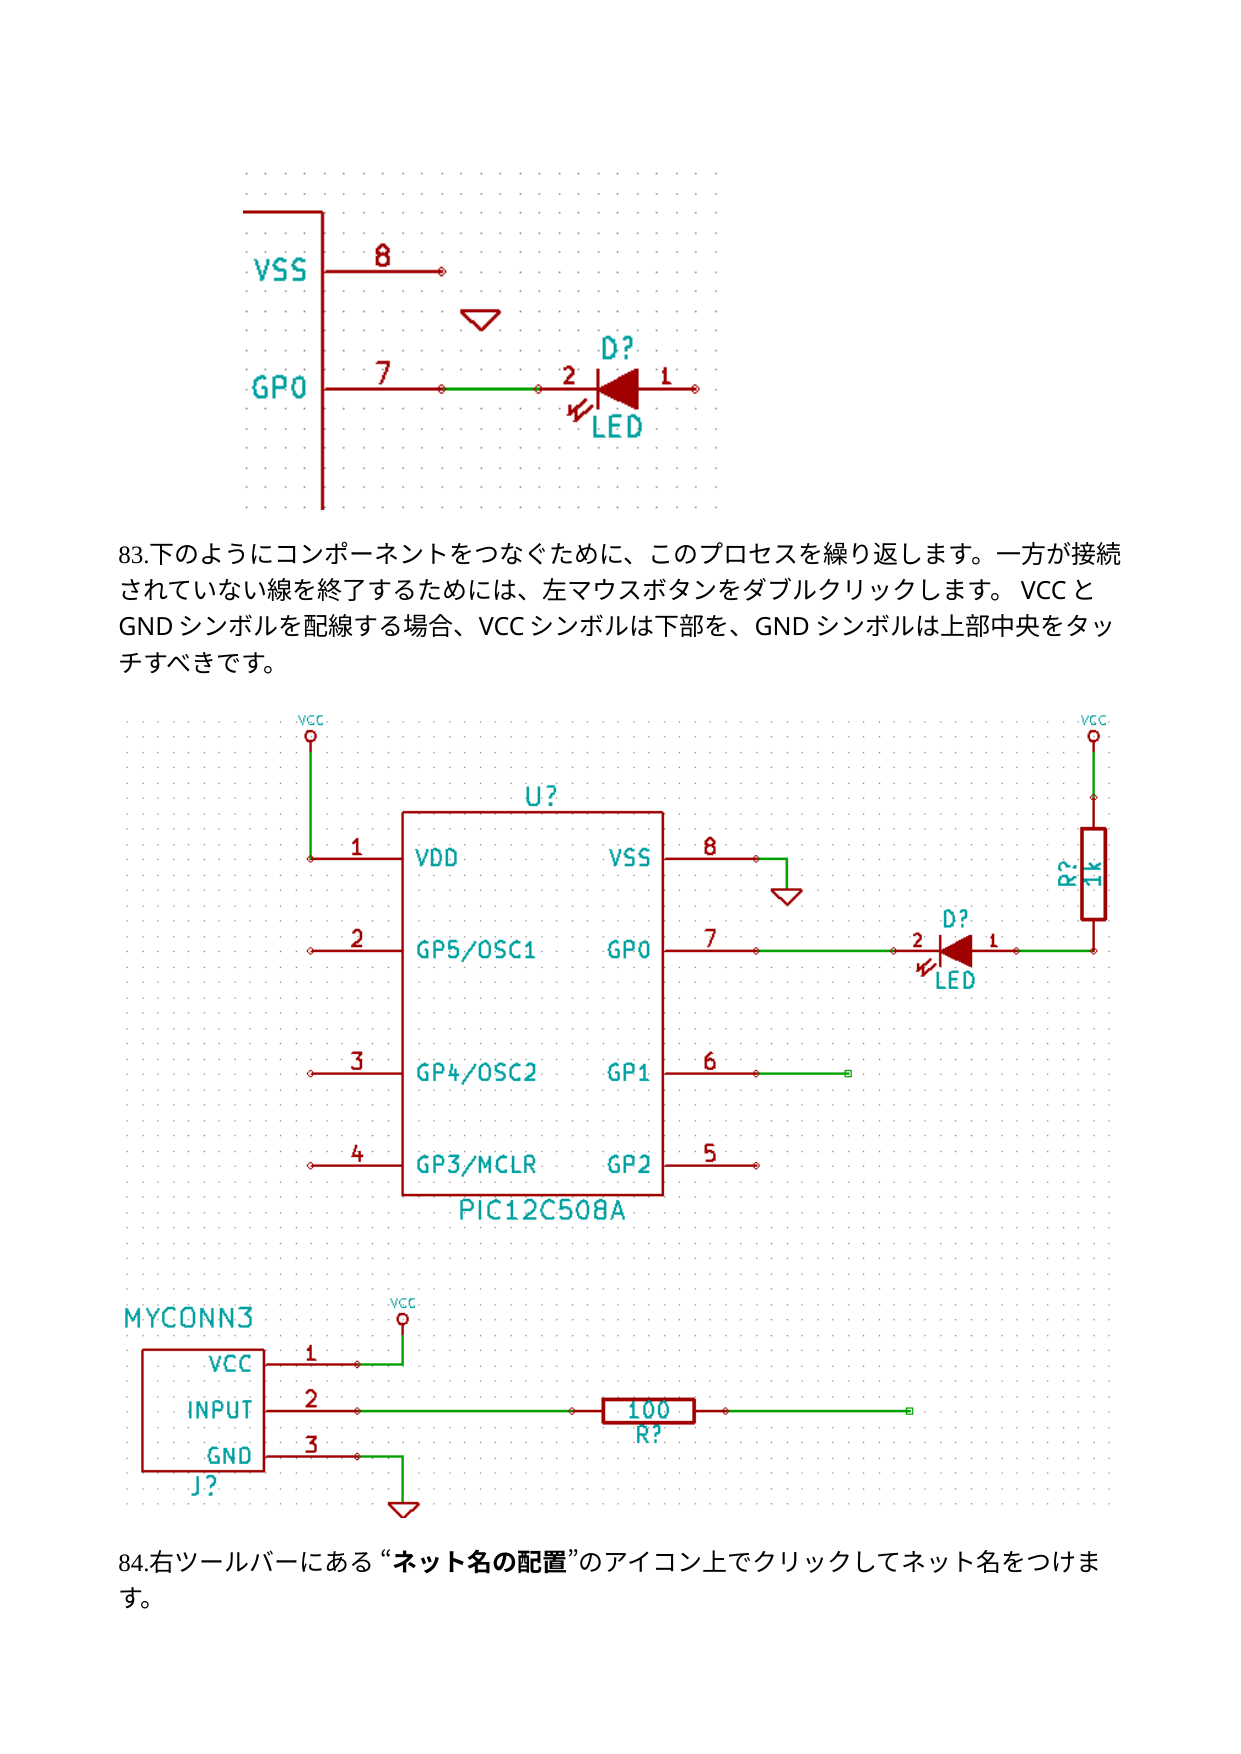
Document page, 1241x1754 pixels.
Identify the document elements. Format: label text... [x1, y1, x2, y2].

list 下のようにコンポーネントをつなぐために、このプロセスを繰り返します。一方が接続されていない線を終了するためには、左マウスボタンをダブルクリックします。 VCCと GNDシンボルを配線する場合、VCCシンボルは下部を、GNDシンボルは上部中央をタッチすべきです。 [118, 534, 1122, 708]
list [118, 118, 1122, 509]
picture [243, 170, 725, 510]
list 右ツールバーにある “ネット名の配置”のアイコン上でクリックしてネット名をつけます。 [118, 1543, 1122, 1615]
picture [118, 708, 1122, 1518]
